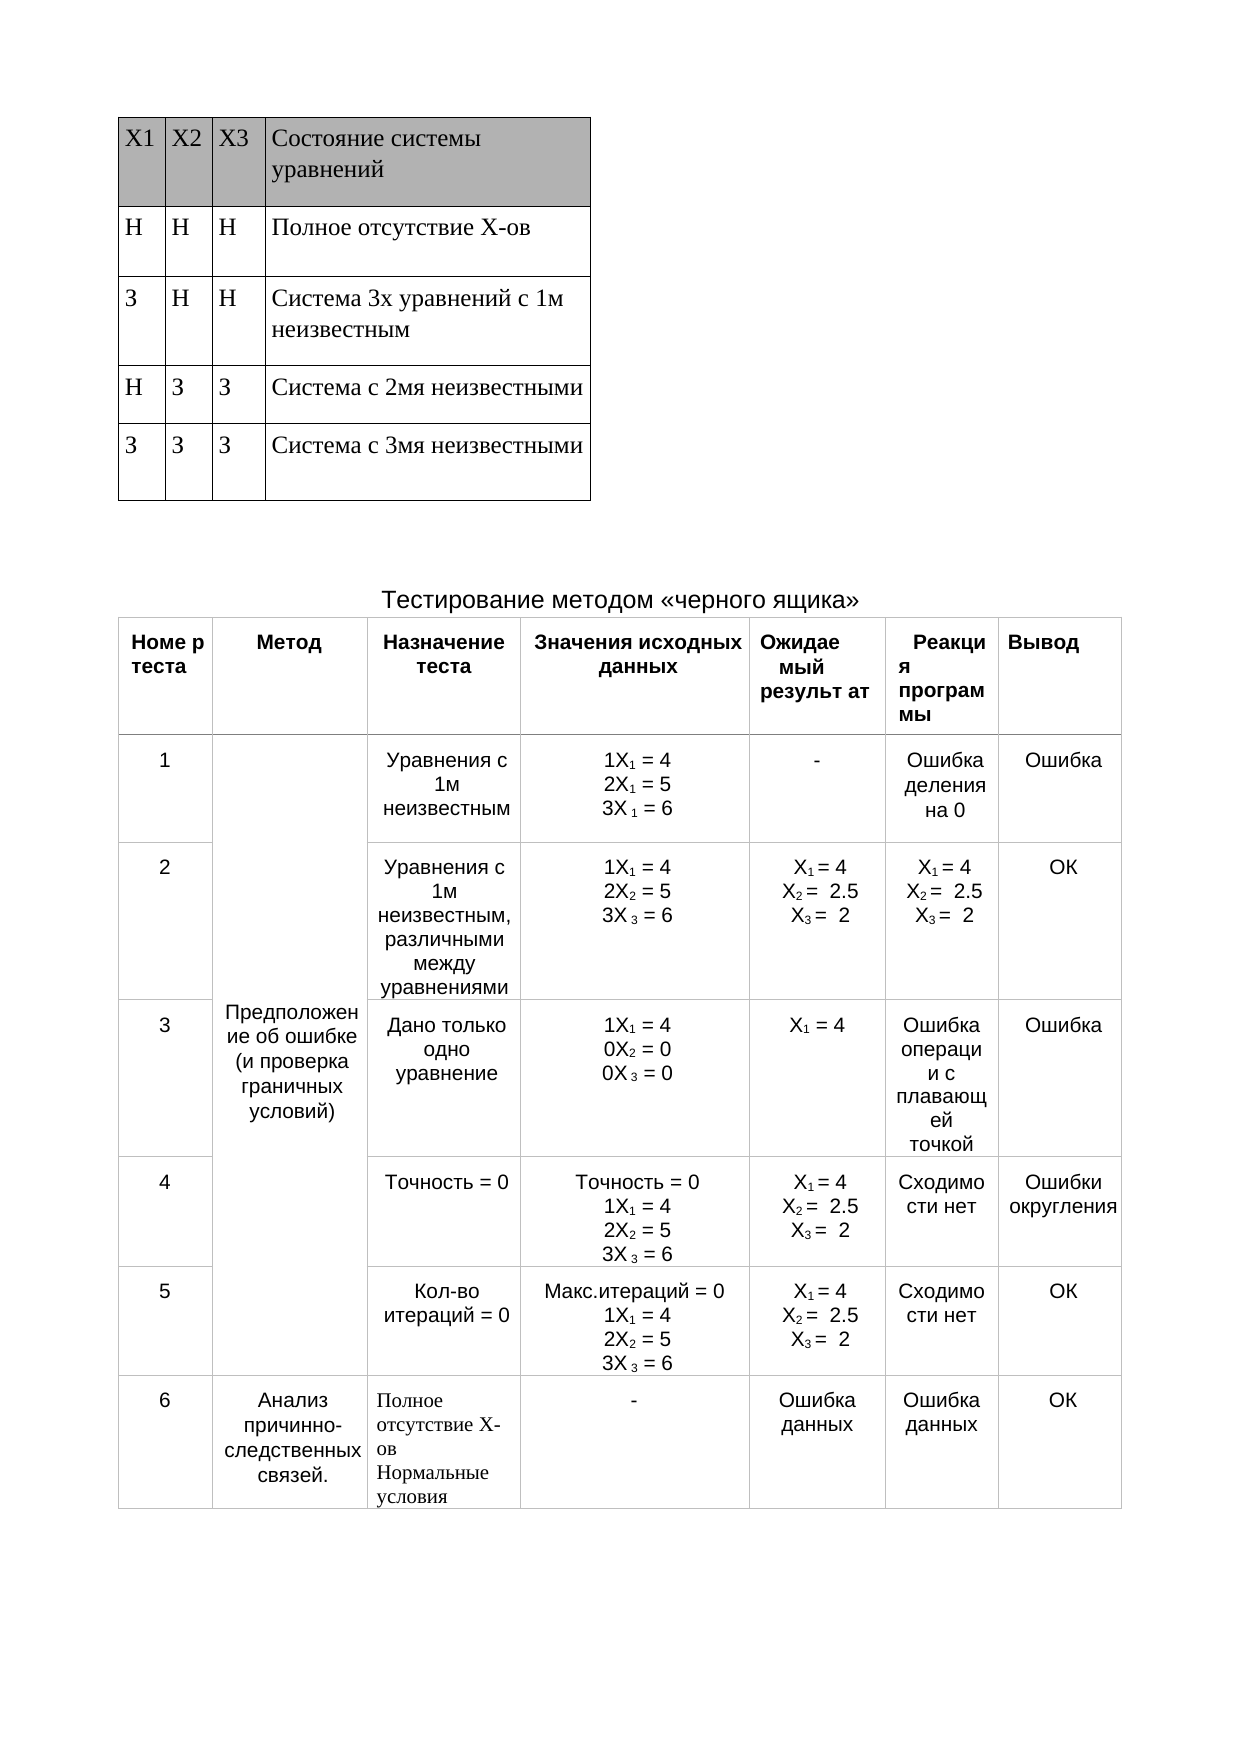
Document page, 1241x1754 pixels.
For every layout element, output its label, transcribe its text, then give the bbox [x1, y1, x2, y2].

table_cell З [119, 277, 165, 365]
table_cell Ошибки округления [999, 1157, 1121, 1266]
table_header Реакция программы [886, 618, 998, 734]
table_header Значения исходных данных [521, 618, 749, 734]
table_cell X1 = 4 X2 = 2.5 X3 = 2 [750, 1157, 885, 1266]
table_cell Полное отсутствие X-ов Нормальные условия [368, 1376, 520, 1508]
table_cell Макс.итераций = 0 1X1 = 4 2X2 = 5 3X 3 = 6 [521, 1267, 749, 1375]
table_cell Н [166, 207, 212, 276]
table_cell 1X1 = 4 2X2 = 5 3X 3 = 6 [521, 843, 749, 999]
table_cell Ошибка [999, 735, 1121, 842]
table_cell Уравнения с 1м неизвестным [368, 735, 520, 842]
table_cell Точность = 0 [368, 1157, 520, 1266]
table_cell 6 [119, 1376, 212, 1508]
table_cell З [166, 366, 212, 423]
table_cell Точность = 0 1X1 = 4 2X2 = 5 3X 3 = 6 [521, 1157, 749, 1266]
table_cell Ошибка операции с плавающей точкой [886, 1000, 998, 1156]
table_cell 5 [119, 1267, 212, 1375]
table_cell Полное отсутствие X-ов [266, 207, 590, 276]
table_cell Н [119, 366, 165, 423]
table_cell Система 3х уравнений с 1м неизвестным [266, 277, 590, 365]
table_cell 4 [119, 1157, 212, 1266]
table_cell 1X1 = 4 2X1 = 5 3X 1 = 6 [521, 735, 749, 842]
table_header Ожидае мый результ ат [750, 618, 885, 734]
table_cell Н [213, 277, 265, 365]
table_cell З [166, 424, 212, 500]
table_cell Система с 2мя неизвестными [266, 366, 590, 423]
table_cell Анализ причинно-следственных связей. [213, 1376, 367, 1508]
table_cell З [119, 424, 165, 500]
table_header Назначение теста [368, 618, 520, 734]
table_cell Предположение об ошибке (и проверка граничных условий) [213, 735, 367, 1375]
table_cell З [213, 424, 265, 500]
table_header Метод [213, 618, 367, 734]
table_cell Н [119, 207, 165, 276]
table_cell ОК [999, 1376, 1121, 1508]
table_cell Кол-во итераций = 0 [368, 1267, 520, 1375]
table_header X1 [119, 118, 165, 206]
table_cell ОК [999, 1267, 1121, 1375]
table_cell Ошибка данных [750, 1376, 885, 1508]
table_cell 1 [119, 735, 212, 842]
table_cell Сходимости нет [886, 1157, 998, 1266]
text Тестирование методом «черного ящика» [119, 586, 1122, 614]
table_header X2 [166, 118, 212, 206]
table_cell ОК [999, 843, 1121, 999]
table_cell - [521, 1376, 749, 1508]
table_cell - [750, 735, 885, 842]
table_header Номе р теста [119, 618, 212, 734]
table_cell 2 [119, 843, 212, 999]
table_cell З [213, 366, 265, 423]
table_cell Уравнения с 1м неизвестным, различными между уравнениями [368, 843, 520, 999]
table_header X3 [213, 118, 265, 206]
table_cell Н [166, 277, 212, 365]
table_cell X1 = 4 X2 = 2.5 X3 = 2 [750, 1267, 885, 1375]
table_cell X1 = 4 X2 = 2.5 X3 = 2 [886, 843, 998, 999]
table_cell Н [213, 207, 265, 276]
table_cell Ошибка данных [886, 1376, 998, 1508]
table_cell X1 = 4 [750, 1000, 885, 1156]
table_cell X1 = 4 X2 = 2.5 X3 = 2 [750, 843, 885, 999]
table_cell Ошибка [999, 1000, 1121, 1156]
table_cell Система с 3мя неизвестными [266, 424, 590, 500]
table_cell Ошибка деления на 0 [886, 735, 998, 842]
table_cell 3 [119, 1000, 212, 1156]
table_cell Дано только одно уравнение [368, 1000, 520, 1156]
table_header Вывод [999, 618, 1121, 734]
table_cell Сходимости нет [886, 1267, 998, 1375]
table_cell 1X1 = 4 0X2 = 0 0X 3 = 0 [521, 1000, 749, 1156]
table_header Состояние системы уравнений [266, 118, 590, 206]
